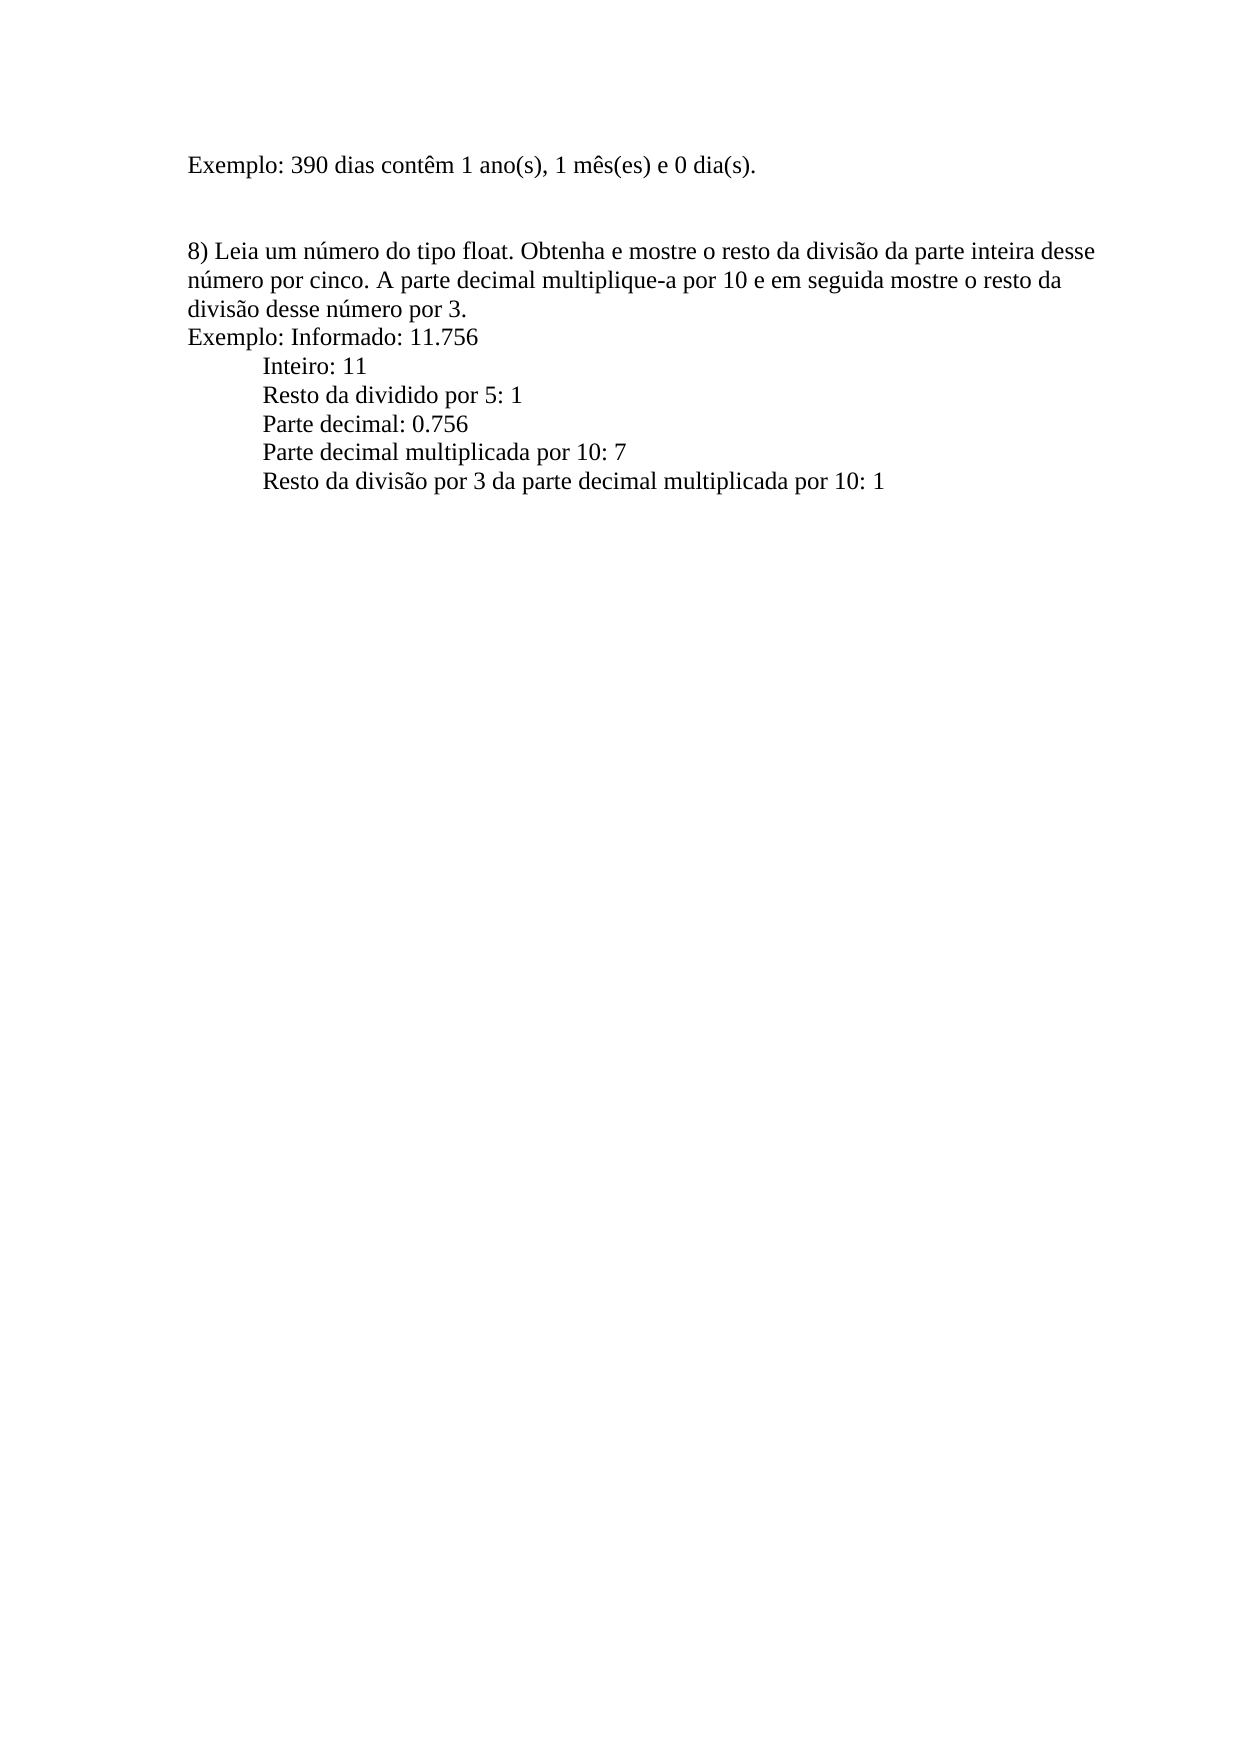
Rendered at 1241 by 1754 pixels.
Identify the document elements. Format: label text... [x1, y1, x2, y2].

text 8) Leia um número do tipo float. Obtenha e mostre o resto da divisão da parte inteira desse número por cinco. A parte decimal multiplique-a por 10 e em seguida mostre o resto da divisão desse número por 3. [187, 236, 1112, 322]
text Parte decimal: 0.756 [187, 409, 1112, 437]
text Inteiro: 11 [187, 351, 1112, 380]
text Resto da divisão por 3 da parte decimal multiplicada por 10: 1 [187, 466, 1112, 495]
text Exemplo: 390 dias contêm 1 ano(s), 1 mês(es) e 0 dia(s). [187, 150, 1112, 179]
text Resto da dividido por 5: 1 [187, 380, 1112, 409]
text Exemplo: Informado: 11.756 [187, 322, 1112, 351]
text Parte decimal multiplicada por 10: 7 [187, 437, 1112, 466]
